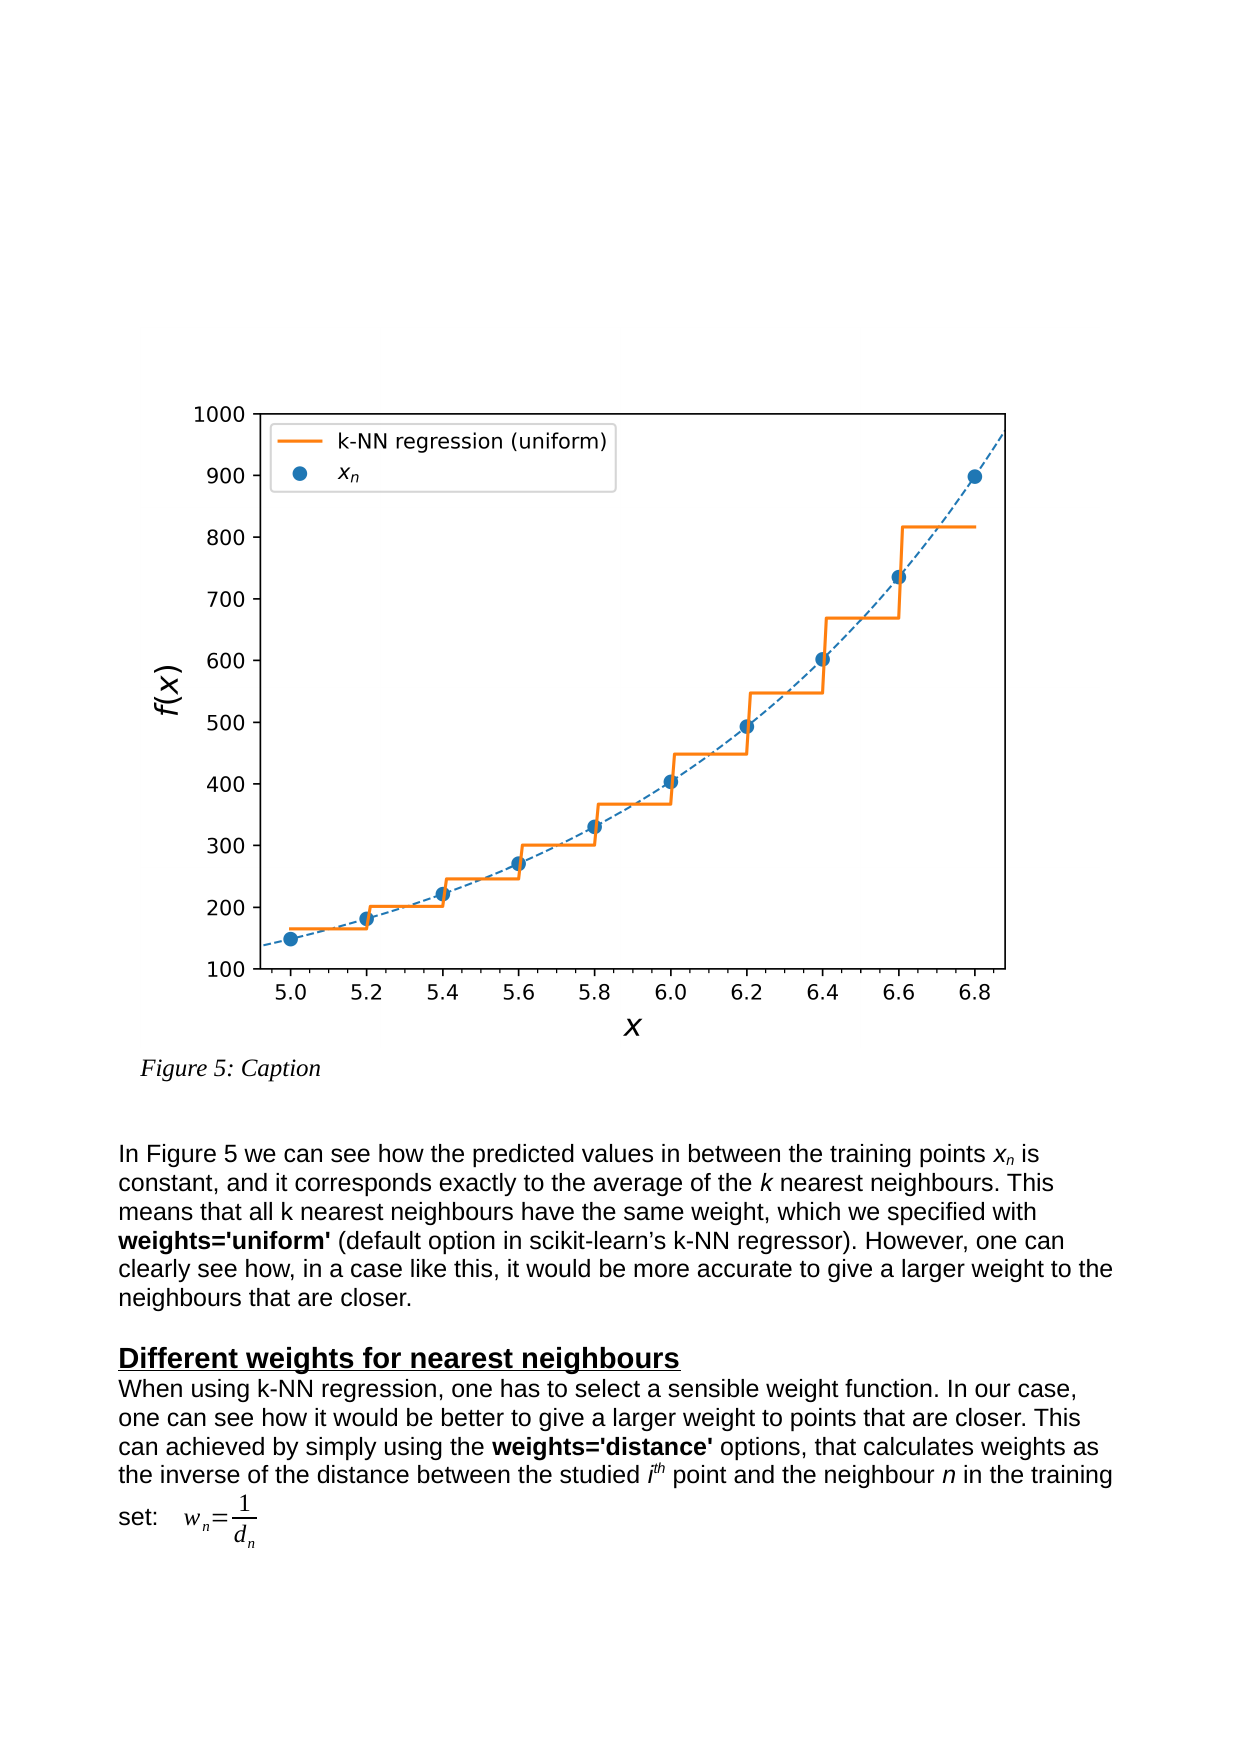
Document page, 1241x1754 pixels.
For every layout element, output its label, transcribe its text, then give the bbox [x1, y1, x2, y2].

text When using k-NN regression, one has to select a sensible weight function. In our case, one can see how it would be better to give a larger weight to points that are closer. This can achieved by simply using the weights='distance' options, that calculates weights as the inverse of the distance between the studied ith point and the neighbour n in the training set: [118, 1374, 1122, 1552]
text In Figure 5 we can see how the predicted values in between the training points xn is constant, and it corresponds exactly to the average of the k nearest neighbours. This means that all k nearest neighbours have the same weight, which we specified with weights='uniform' (default option in scikit-learn’s k-NN regressor). However, one can clearly see how, in a case like this, it would be more accurate to give a larger weight to the neighbours that are closer. [118, 1139, 1122, 1312]
picture [140, 327, 1100, 1048]
text Figure 5: Caption [140, 1048, 1100, 1082]
text Different weights for nearest neighbours [118, 1341, 1122, 1374]
